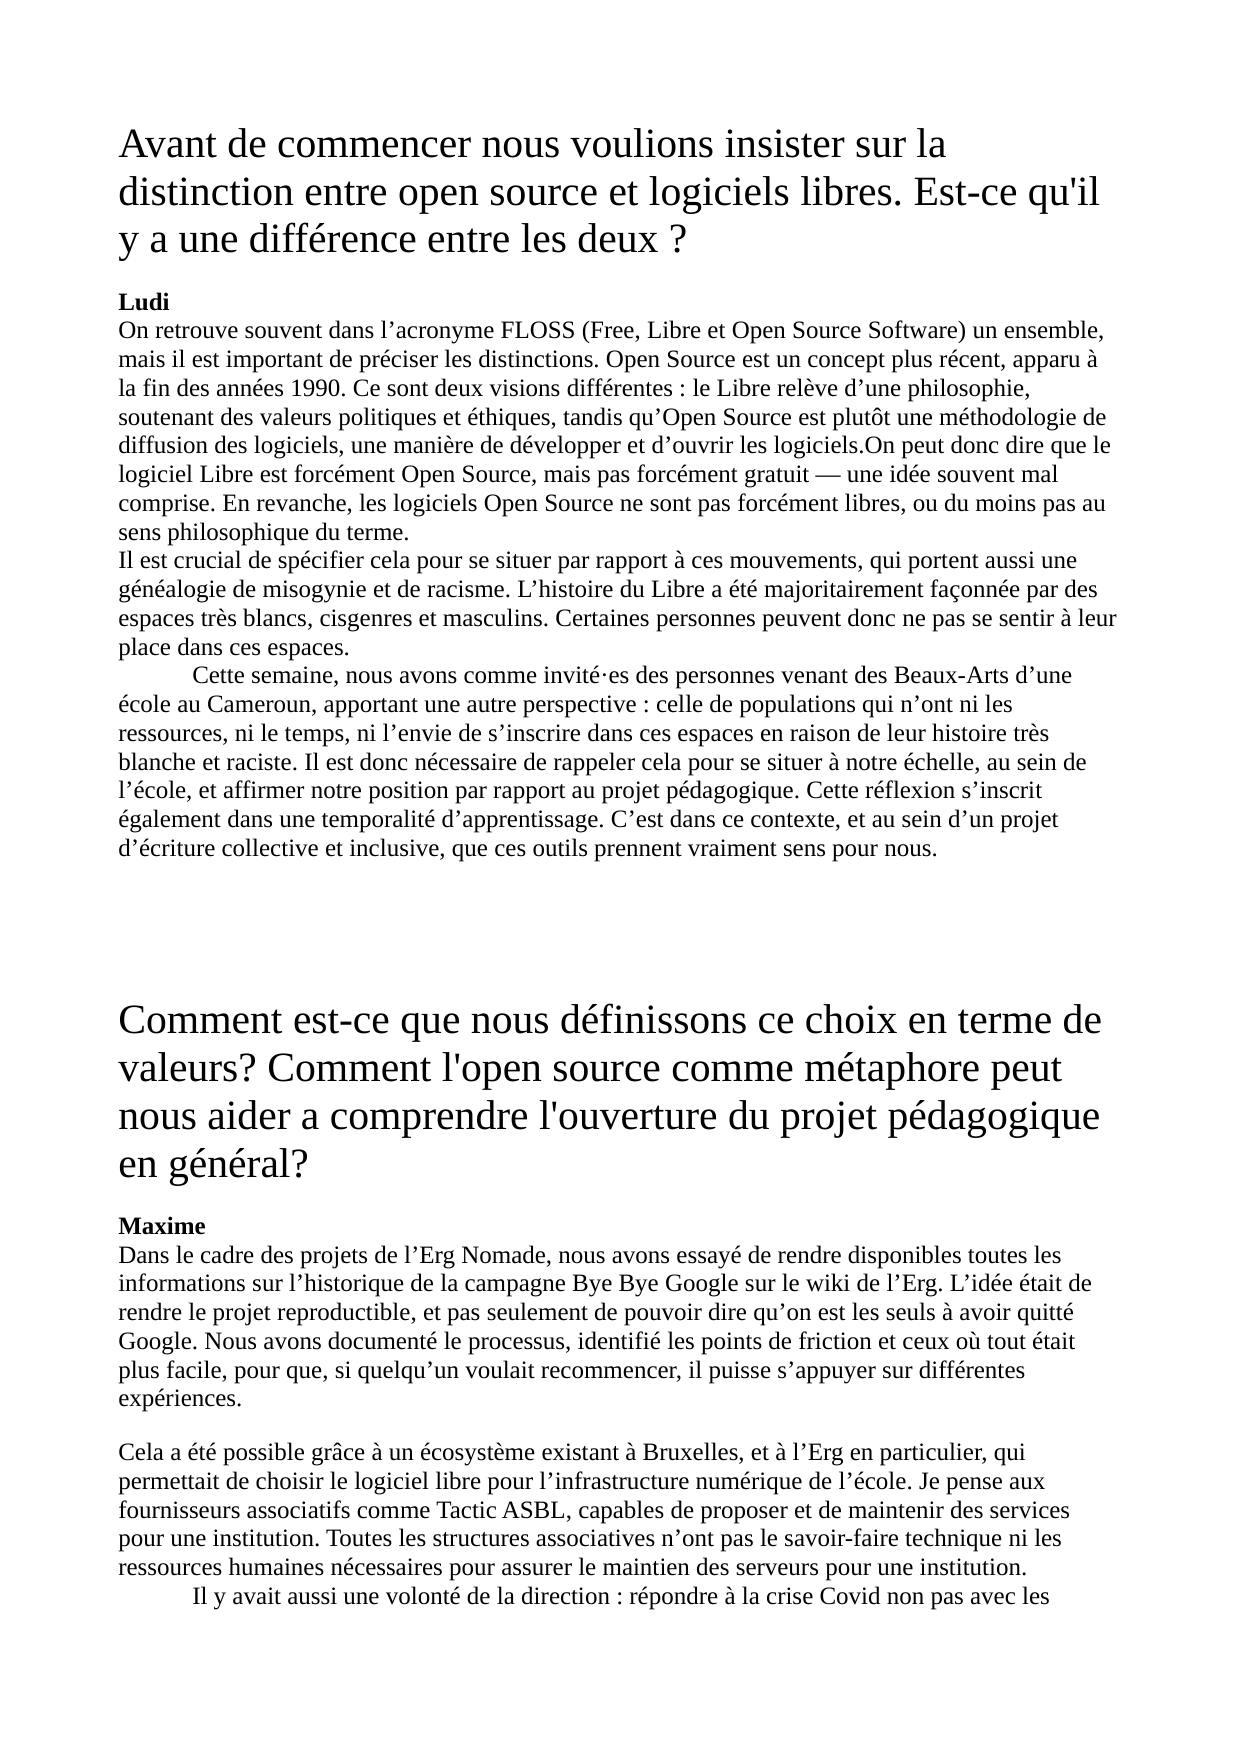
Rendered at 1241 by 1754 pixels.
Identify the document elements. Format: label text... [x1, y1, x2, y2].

text Maxime Dans le cadre des projets de l’Erg Nomade, nous avons essayé de rendre disponibles toutes les informations sur l’historique de la campagne Bye Bye Google sur le wiki de l’Erg. L’idée était de rendre le projet reproductible, et pas seulement de pouvoir dire qu’on est les seuls à avoir quitté Google. Nous avons documenté le processus, identifié les points de friction et ceux où tout était plus facile, pour que, si quelqu’un voulait recommencer, il puisse s’appuyer sur différentes expériences. [118, 1211, 1122, 1412]
text Lud i On retrouve souvent dans l’acronyme FLOSS (Free, Libre et Open Source Software) un ensemble, mais il est important de préciser les distinctions. Open Source est un concept plus récent, apparu à la fin des années 1990. Ce sont deux visions différentes : le Libre relève d’une philosophie, soutenant des valeurs politiques et éthiques, tandis qu’Open Source est plutôt une méthodologie de diffusion des logiciels, une manière de développer et d’ouvrir les logiciels.On peut donc dire que le logiciel Libre est forcément Open Source, mais pas forcément gratuit — une idée souvent mal comprise. En revanche, les logiciels Open Source ne sont pas forcément libres, ou du moins pas au sens philosophique du terme. Il est crucial de spécifier cela pour se situer par rapport à ces mouvements, qui portent aussi une généalogie de misogynie et de racisme. L’histoire du Libre a été majoritairement façonnée par des espaces très blancs, cisgenres et masculins. Certaines personnes peuvent donc ne pas se sentir à leur place dans ces espaces. Cette semaine, nous avons comme invité·es des personnes venant des Beaux-Arts d’une école au Cameroun, apportant une autre perspective : celle de populations qui n’ont ni les ressources, ni le temps, ni l’envie de s’inscrire dans ces espaces en raison de leur histoire très blanche et raciste. Il est donc nécessaire de rappeler cela pour se situer à notre échelle, au sein de l’école, et affirmer notre position par rapport au projet pédagogique. Cette réflexion s’inscrit également dans une temporalité d’apprentissage. C’est dans ce contexte, et au sein d’un projet d’écriture collective et inclusive, que ces outils prennent vraiment sens pour nous. [118, 287, 1122, 862]
text Comment est-ce que nous définissons ce choix en terme de valeurs? Comment l'open source comme métaphore peut nous aider a comprendre l'ouverture du projet pédagogique en général? [118, 994, 1122, 1186]
text Avant de commencer nous voulions insister sur la distinction entre open source et logiciels libres. Est-ce qu'il y a une différence entre les deux ? [118, 118, 1122, 262]
text Cela a été possible grâce à un écosystème existant à Bruxelles, et à l’Erg en particulier, qui permettait de choisir le logiciel libre pour l’infrastructure numérique de l’école. Je pense aux fournisseurs associatifs comme Tactic ASBL, capables de proposer et de maintenir des services pour une institution. Toutes les structures associatives n’ont pas le savoir-faire technique ni les ressources humaines nécessaires pour assurer le maintien des serveurs pour une institution. Il y avait aussi une volonté de la direction : répondre à la crise Covid non pas avec les [118, 1437, 1122, 1610]
